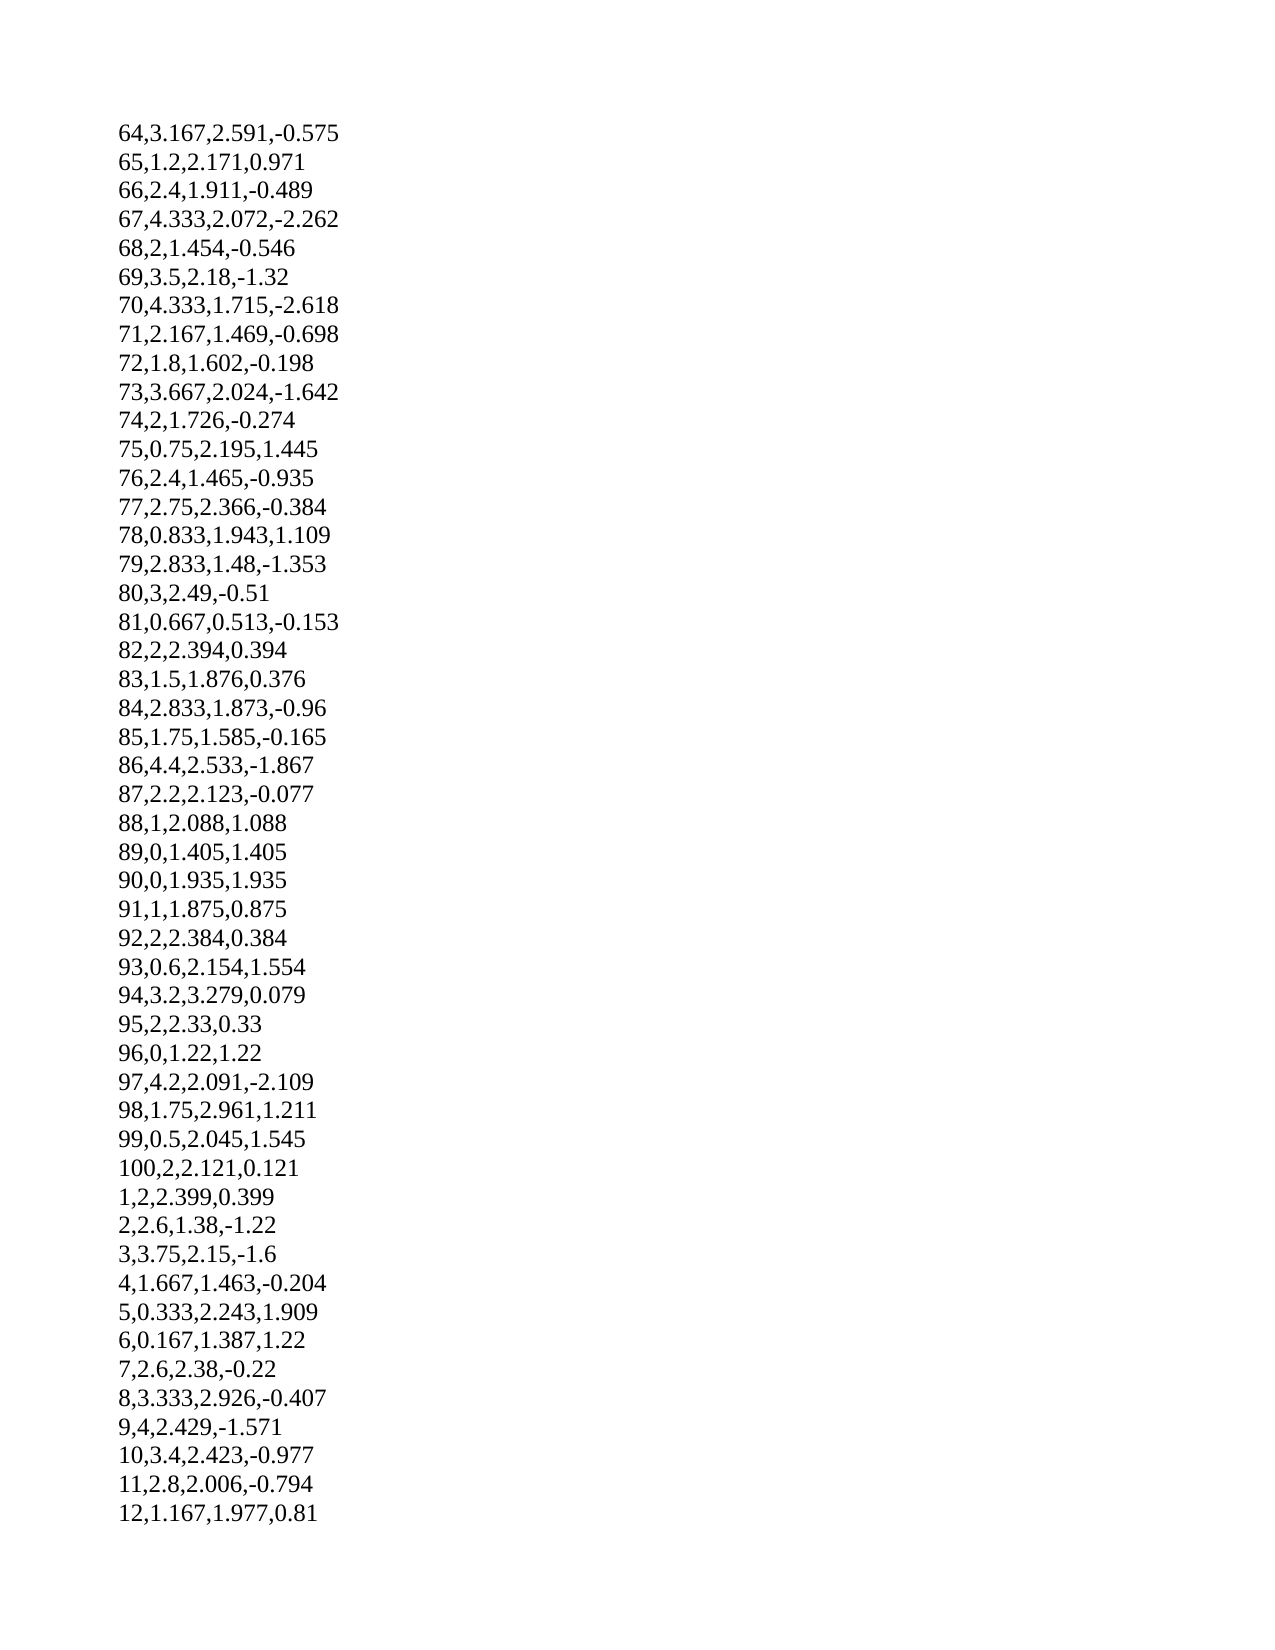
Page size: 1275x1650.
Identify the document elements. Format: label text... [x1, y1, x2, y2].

text 68,2,1.454,-0.546 [118, 233, 1157, 262]
text 81,0.667,0.513,-0.153 [118, 607, 1157, 636]
text 4,1.667,1.463,-0.204 [118, 1268, 1157, 1297]
text 100,2,2.121,0.121 [118, 1153, 1157, 1182]
text 85,1.75,1.585,-0.165 [118, 722, 1157, 751]
text 80,3,2.49,-0.51 [118, 578, 1157, 607]
text 90,0,1.935,1.935 [118, 866, 1157, 894]
text 93,0.6,2.154,1.554 [118, 952, 1157, 981]
text 78,0.833,1.943,1.109 [118, 521, 1157, 549]
text 88,1,2.088,1.088 [118, 808, 1157, 837]
text 86,4.4,2.533,-1.867 [118, 751, 1157, 779]
text 6,0.167,1.387,1.22 [118, 1326, 1157, 1354]
text 2,2.6,1.38,-1.22 [118, 1211, 1157, 1239]
text 82,2,2.394,0.394 [118, 636, 1157, 664]
text 1,2,2.399,0.399 [118, 1182, 1157, 1211]
text 75,0.75,2.195,1.445 [118, 434, 1157, 463]
text 69,3.5,2.18,-1.32 [118, 262, 1157, 291]
text 64,3.167,2.591,-0.575 [118, 118, 1157, 147]
text 72,1.8,1.602,-0.198 [118, 348, 1157, 377]
text 74,2,1.726,-0.274 [118, 406, 1157, 434]
text 7,2.6,2.38,-0.22 [118, 1354, 1157, 1383]
text 97,4.2,2.091,-2.109 [118, 1067, 1157, 1096]
text 92,2,2.384,0.384 [118, 923, 1157, 952]
text 95,2,2.33,0.33 [118, 1009, 1157, 1038]
text 10,3.4,2.423,-0.977 [118, 1441, 1157, 1469]
text 84,2.833,1.873,-0.96 [118, 693, 1157, 722]
text 66,2.4,1.911,-0.489 [118, 176, 1157, 204]
text 98,1.75,2.961,1.211 [118, 1096, 1157, 1124]
text 79,2.833,1.48,-1.353 [118, 549, 1157, 578]
text 76,2.4,1.465,-0.935 [118, 463, 1157, 492]
text 71,2.167,1.469,-0.698 [118, 319, 1157, 348]
text 87,2.2,2.123,-0.077 [118, 779, 1157, 808]
text 67,4.333,2.072,-2.262 [118, 204, 1157, 233]
text 89,0,1.405,1.405 [118, 837, 1157, 866]
text 73,3.667,2.024,-1.642 [118, 377, 1157, 406]
text 91,1,1.875,0.875 [118, 894, 1157, 923]
text 65,1.2,2.171,0.971 [118, 147, 1157, 176]
text 99,0.5,2.045,1.545 [118, 1124, 1157, 1153]
text 12,1.167,1.977,0.81 [118, 1498, 1157, 1527]
text 3,3.75,2.15,-1.6 [118, 1239, 1157, 1268]
text 8,3.333,2.926,-0.407 [118, 1383, 1157, 1412]
text 83,1.5,1.876,0.376 [118, 664, 1157, 693]
text 5,0.333,2.243,1.909 [118, 1297, 1157, 1326]
text 9,4,2.429,-1.571 [118, 1412, 1157, 1441]
text 11,2.8,2.006,-0.794 [118, 1469, 1157, 1498]
text 70,4.333,1.715,-2.618 [118, 291, 1157, 319]
text 94,3.2,3.279,0.079 [118, 981, 1157, 1009]
text 96,0,1.22,1.22 [118, 1038, 1157, 1067]
text 77,2.75,2.366,-0.384 [118, 492, 1157, 521]
